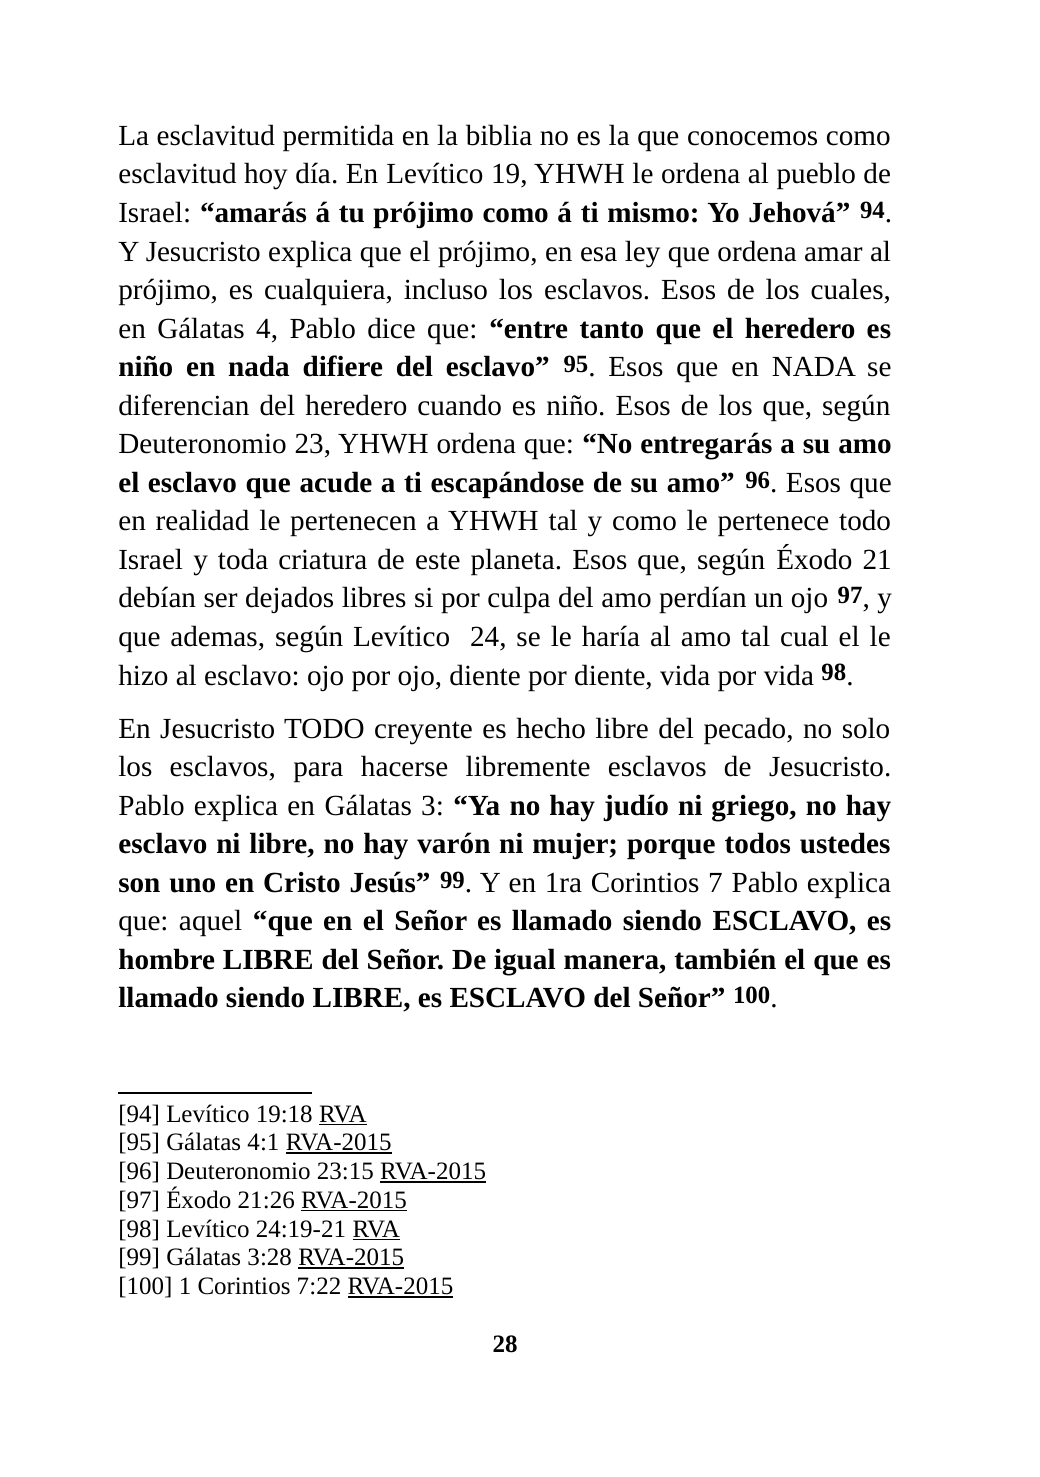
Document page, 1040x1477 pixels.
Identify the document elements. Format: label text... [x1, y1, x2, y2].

text Gálatas 3:28 RVA-2015 [118, 1242, 892, 1271]
text La esclavitud permitida en la biblia no es la que conocemos como esclavitud hoy día. En Levítico 19, YHWH le ordena al pueblo de Israel: “amarás á tu prójimo como á ti mismo: Yo Jehová” . Y Jesucristo explica que el prójimo, en esa ley que ordena amar al prójimo, es cualquiera, incluso los esclavos. Esos de los cuales, en Gálatas 4, Pablo dice que: “entre tanto que el heredero es niño en nada difiere del esclavo” . Esos que en NADA se diferencian del heredero cuando es niño. Esos de los que, según Deuteronomio 23, YHWH ordena que: “No entregarás a su amo el esclavo que acude a ti escapándose de su amo” . Esos que en realidad le pertenecen a YHWH tal y como le pertenece todo Israel y toda criatura de este planeta. Esos que, según Éxodo 21 debían ser dejados libres si por culpa del amo perdían un ojo , y que ademas, según Levítico 24, se le haría al amo tal cual el le hizo al esclavo: ojo por ojo, diente por diente, vida por vida . [118, 118, 892, 691]
text Levítico 19:18 RVA [118, 1099, 892, 1127]
text Éxodo 21:26 RVA-2015 [118, 1185, 892, 1214]
text 1 Corintios 7:22 RVA-2015 [118, 1271, 892, 1300]
text En Jesucristo TODO creyente es hecho libre del pecado, no solo los esclavos, para hacerse libremente esclavos de Jesucristo. Pablo explica en Gálatas 3: “Ya no hay judío ni griego, no hay esclavo ni libre, no hay varón ni mujer; porque todos ustedes son uno en Cristo Jesús” . Y en 1ra Corintios 7 Pablo explica que: aquel “que en el Señor es llamado siendo ESCLAVO, es hombre LIBRE del Señor. De igual manera, también el que es llamado siendo LIBRE, es ESCLAVO del Señor” . [118, 711, 892, 1014]
text Gálatas 4:1 RVA-2015 [118, 1127, 892, 1156]
text Levítico 24:19-21 RVA [118, 1214, 892, 1242]
text Deuteronomio 23:15 RVA-2015 [118, 1156, 892, 1185]
